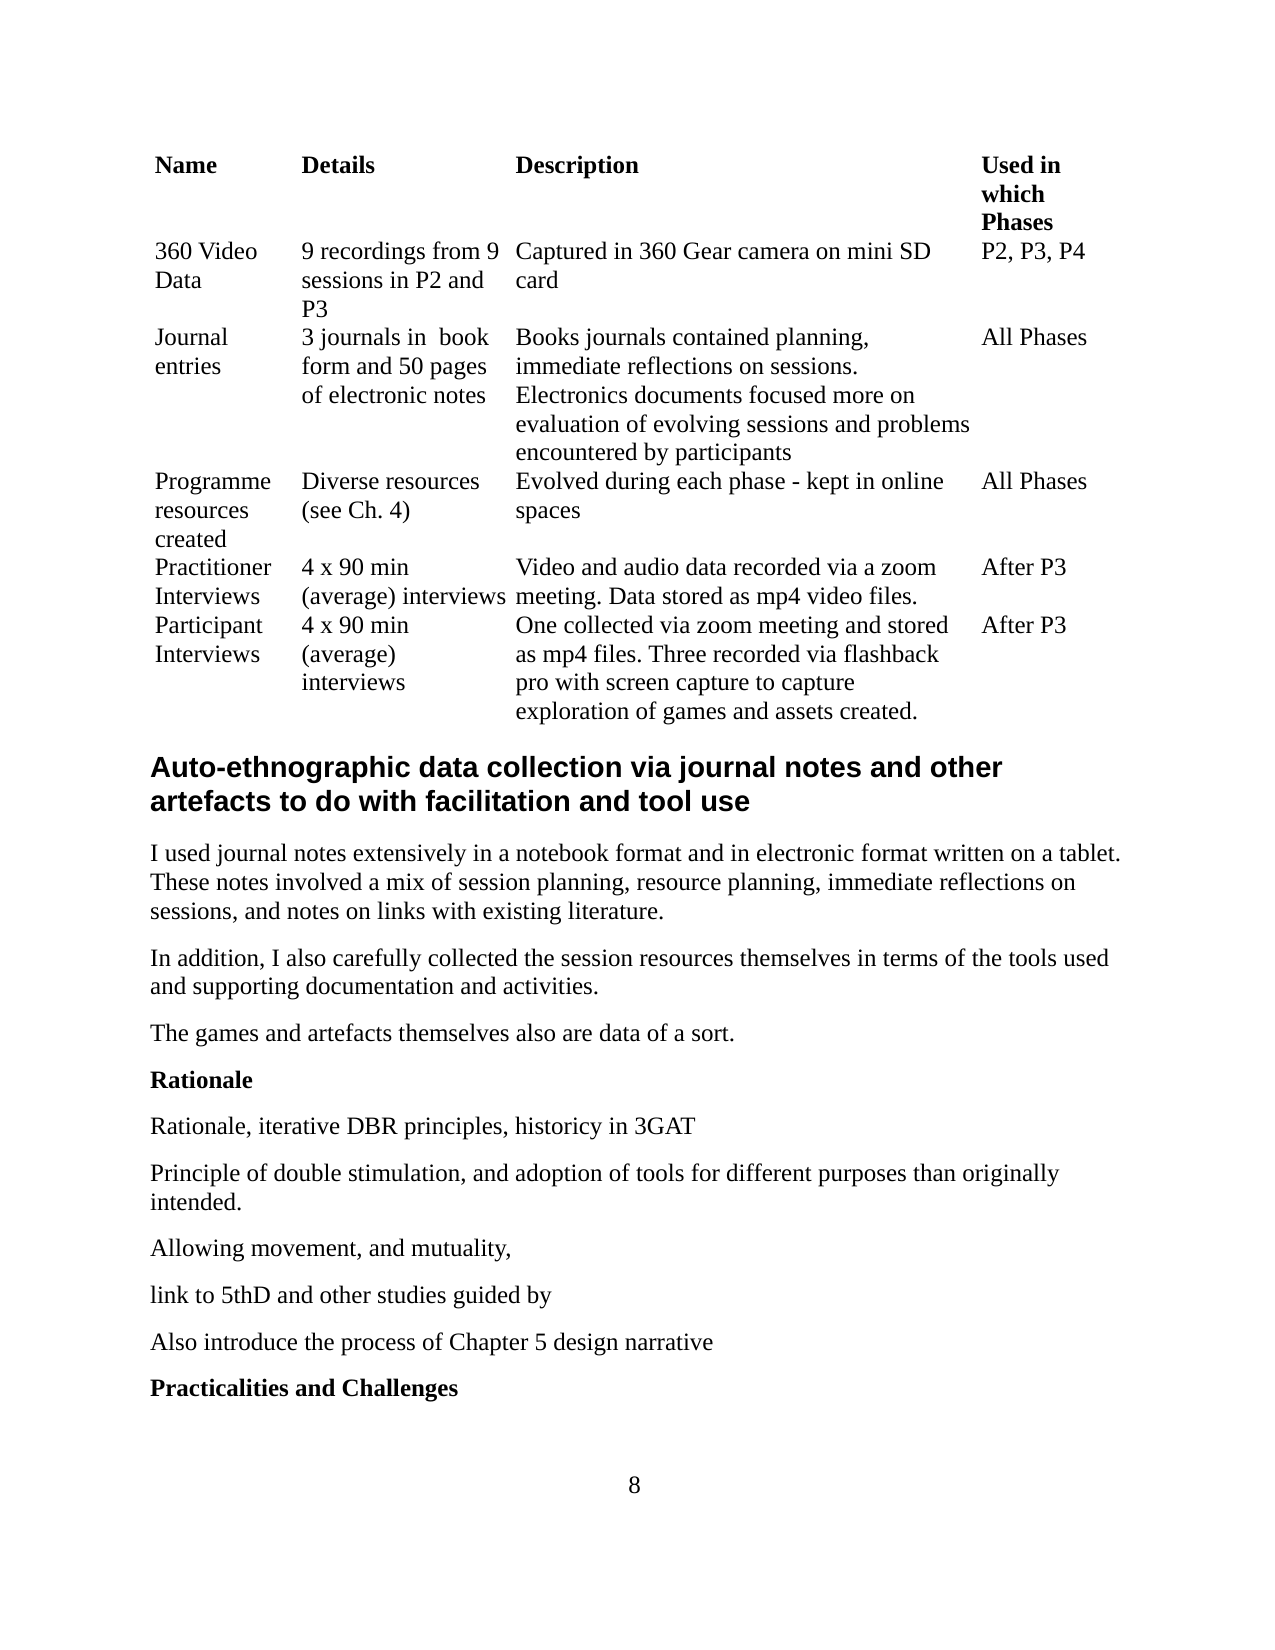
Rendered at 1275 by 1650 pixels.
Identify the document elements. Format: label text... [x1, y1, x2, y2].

table_cell Diverse resources (see Ch. 4) [297, 466, 511, 552]
table_cell Journal entries [150, 323, 297, 466]
table_cell P2, P3, P4 [977, 236, 1125, 322]
text Practicalities and Challenges [150, 1373, 1125, 1402]
table_cell Captured in 360 Gear camera on mini SD card [511, 236, 977, 322]
table_cell After P3 [977, 610, 1125, 725]
table_cell Evolved during each phase - kept in online spaces [511, 466, 977, 552]
table_cell 4 x 90 min (average) interviews [297, 610, 511, 725]
table_header Details [297, 150, 511, 236]
table_cell One collected via zoom meeting and stored as mp4 files. Three recorded via flashback pro with screen capture to capture exploration of games and assets created. [511, 610, 977, 725]
text Allowing movement, and mutuality, [150, 1233, 1125, 1262]
text Rationale [150, 1065, 1125, 1093]
table_cell Participant Interviews [150, 610, 297, 725]
table_cell All Phases [977, 323, 1125, 466]
table_header Used in which Phases [977, 150, 1125, 236]
table_cell 4 x 90 min (average) interviews [297, 553, 511, 610]
table_cell After P3 [977, 553, 1125, 610]
subtitle Auto-ethnographic data collection via journal notes and other artefacts to do with facilitation and tool use [150, 750, 1125, 817]
table_cell 360 Video Data [150, 236, 297, 322]
table_header Description [511, 150, 977, 236]
text In addition, I also carefully collected the session resources themselves in terms of the tools used and supporting documentation and activities. [150, 943, 1125, 1000]
text link to 5thD and other studies guided by [150, 1280, 1125, 1309]
text Also introduce the process of Chapter 5 design narrative [150, 1327, 1125, 1356]
text Principle of double stimulation, and adoption of tools for different purposes than originally intended. [150, 1158, 1125, 1216]
table_header Name [150, 150, 297, 236]
table_cell Practitioner Interviews [150, 553, 297, 610]
text Rationale, iterative DBR principles, historicy in 3GAT [150, 1111, 1125, 1140]
text The games and artefacts themselves also are data of a sort. [150, 1018, 1125, 1047]
table_cell All Phases [977, 466, 1125, 552]
table_cell 9 recordings from 9 sessions in P2 and P3 [297, 236, 511, 322]
table_cell Programme resources created [150, 466, 297, 552]
table_cell 3 journals in book form and 50 pages of electronic notes [297, 323, 511, 466]
table_cell Video and audio data recorded via a zoom meeting. Data stored as mp4 video files. [511, 553, 977, 610]
text I used journal notes extensively in a notebook format and in electronic format written on a tablet. These notes involved a mix of session planning, resource planning, immediate reflections on sessions, and notes on links with existing literature. [150, 838, 1125, 925]
table_cell Books journals contained planning, immediate reflections on sessions. Electronics documents focused more on evaluation of evolving sessions and problems encountered by participants [511, 323, 977, 466]
